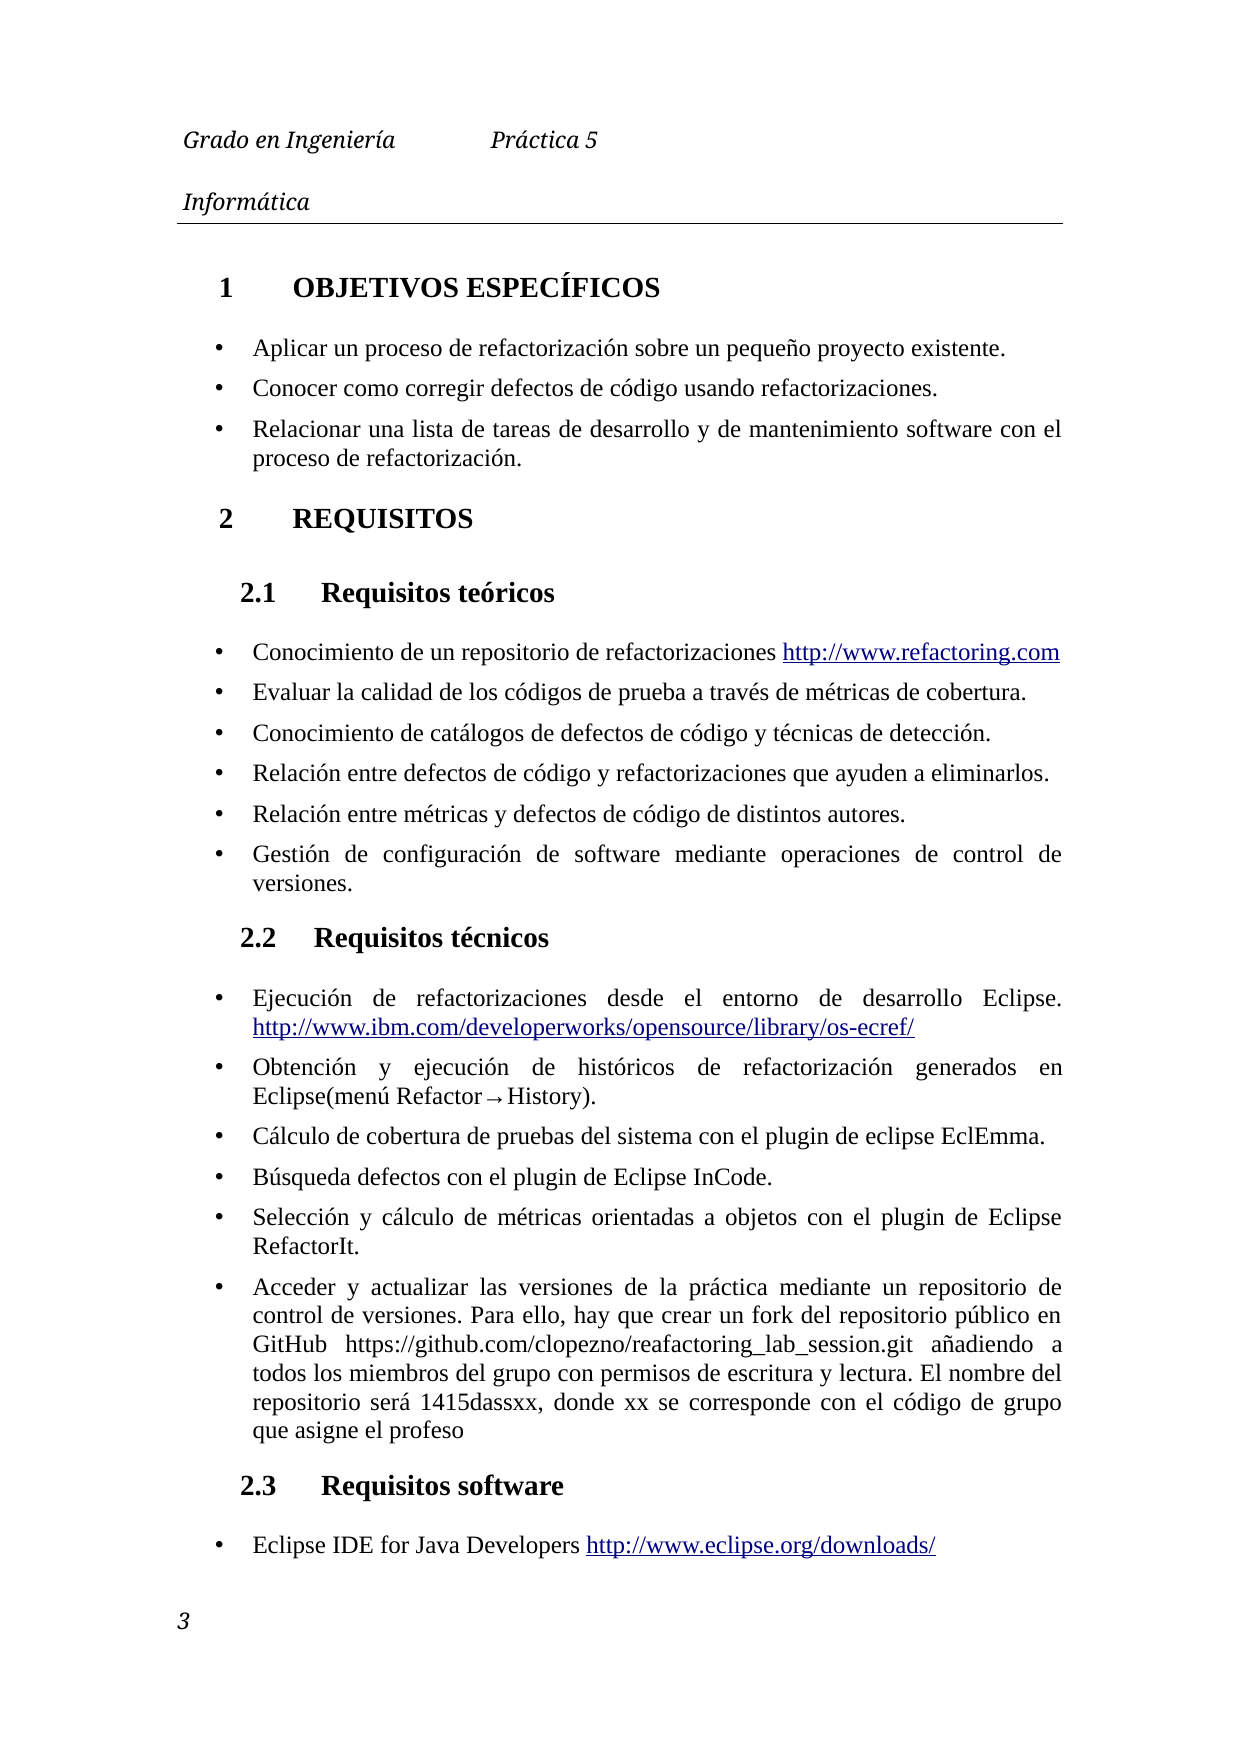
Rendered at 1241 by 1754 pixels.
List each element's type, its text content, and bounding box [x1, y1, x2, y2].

list Gestión de configuración de software mediante operaciones de control de versiones. [215, 839, 1063, 897]
list Relación entre defectos de código y refactorizaciones que ayuden a eliminarlos. [215, 758, 1063, 787]
list Aplicar un proceso de refactorización sobre un pequeño proyecto existente. [215, 333, 1063, 362]
list Relacionar una lista de tareas de desarrollo y de mantenimiento software con el proceso de refactorización. [215, 414, 1063, 471]
subtitle Requisitos [218, 501, 1063, 534]
list Conocer como corregir defectos de código usando refactorizaciones. [215, 373, 1063, 402]
list Relación entre métricas y defectos de código de distintos autores. [215, 799, 1063, 828]
list Evaluar la calidad de los códigos de prueba a través de métricas de cobertura. [215, 677, 1063, 706]
list Eclipse IDE for Java Developers http://www.eclipse.org/downloads/ [215, 1530, 1063, 1559]
list Cálculo de cobertura de pruebas del sistema con el plugin de eclipse EclEmma. [215, 1121, 1063, 1150]
list Obtención y ejecución de históricos de refactorización generados en Eclipse(menú Refactor→History). [215, 1052, 1063, 1109]
list Acceder y actualizar las versiones de la práctica mediante un repositorio de control de versiones. Para ello, hay que crear un fork del repositorio público en GitHub https://github.com/clopezno/reafactoring_lab_session.git añadiendo a todos los miembros del grupo con permisos de escritura y lectura. El nombre del repositorio será 1415dassxx, donde xx se corresponde con el código de grupo que asigne el profeso [215, 1272, 1063, 1444]
subtitle Objetivos específicos [218, 271, 1063, 304]
list Selección y cálculo de métricas orientadas a objetos con el plugin de Eclipse RefactorIt. [215, 1202, 1063, 1260]
list Búsqueda defectos con el plugin de Eclipse InCode. [215, 1162, 1063, 1191]
subtitle Requisitos software [240, 1468, 1063, 1501]
list Conocimiento de catálogos de defectos de código y técnicas de detección. [215, 718, 1063, 747]
subtitle Requisitos teóricos [240, 575, 1063, 608]
list Conocimiento de un repositorio de refactorizaciones http://www.refactoring.com [215, 637, 1063, 666]
list Ejecución de refactorizaciones desde el entorno de desarrollo Eclipse. http://www.ibm.com/developerworks/opensource/library/os-ecref/ [215, 983, 1063, 1040]
subtitle Requisitos técnicos [240, 921, 1063, 954]
